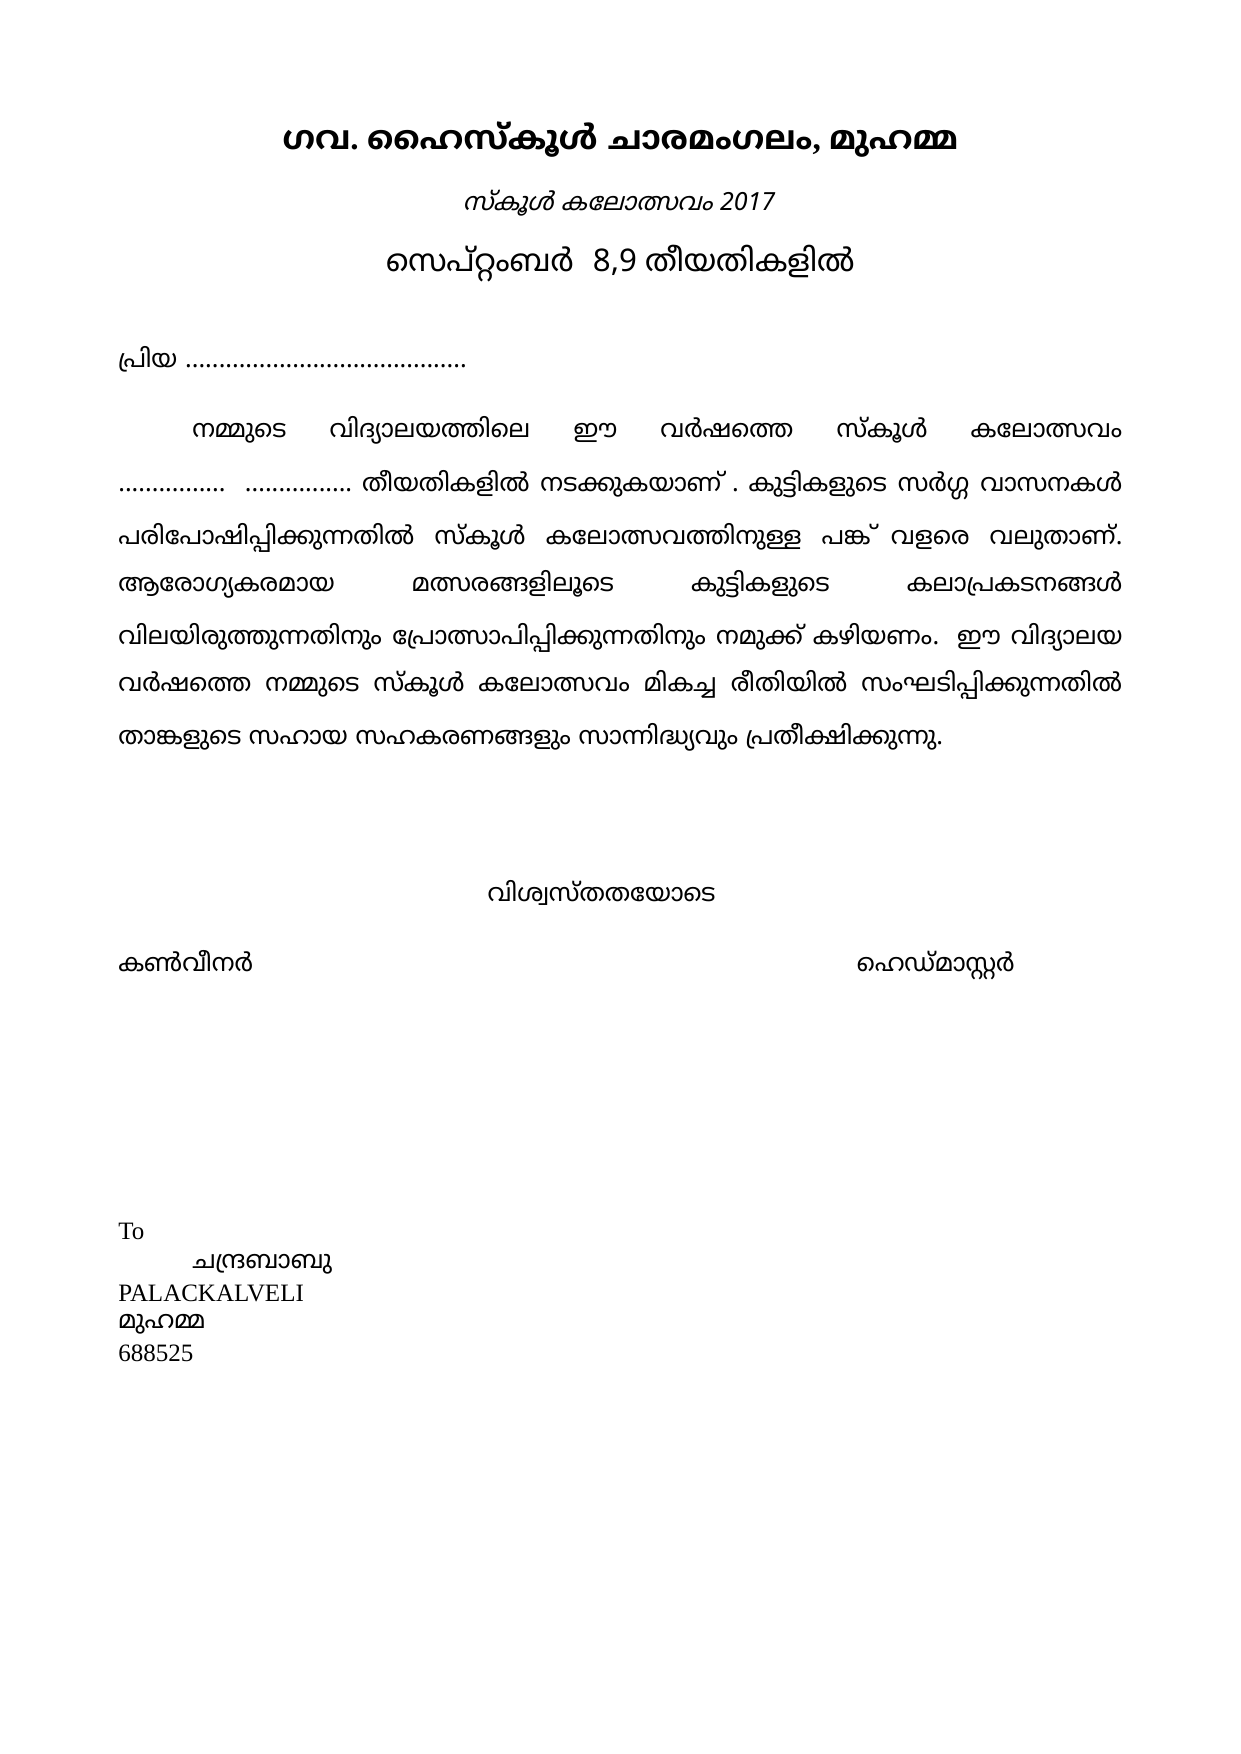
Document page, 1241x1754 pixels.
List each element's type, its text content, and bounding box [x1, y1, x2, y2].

text സ്കൂള്‍ കലോത്സവം 2017 [118, 184, 1122, 220]
text സെപ്റ്റംബര്‍ 8,9 തീയതികളില്‍ [118, 238, 1122, 284]
text ഗവ. ഹൈസ്കൂള്‍ ചാരമംഗലം, മുഹമ്മ [118, 118, 1122, 162]
text PALACKALVELI [118, 1278, 1122, 1307]
text ചന്ദ്രബാബു [118, 1245, 1122, 1278]
text To [118, 1216, 1122, 1245]
text കണ്‍വീനര്‍ ഹെഡ്‌മാസ്റ്റര്‍ [118, 945, 1122, 981]
text വിശ്വസ്തതയോടെ [118, 874, 1122, 911]
text നമ്മുടെ വിദ്യാലയത്തിലെ ഈ വര്‍ഷത്തെ സ്കൂള്‍ കലോത്സവം ................ ................ തീയതികളില്‍ നടക്കുകയാണ് . കുട്ടികളുടെ സര്‍ഗ്ഗ വാസനകള്‍ പരിപോഷിപ്പിക്കുന്നതില്‍ സ്കൂള്‍ കലോത്സവത്തിനുള്ള പങ്ക് വളരെ വലുതാണ്. ആരോഗ്യകരമായ മത്സരങ്ങളിലൂടെ കുട്ടികളുടെ കലാപ്രകടനങ്ങള്‍ വിലയിരുത്തുന്നതിനും പ്രോത്സാപിപ്പിക്കുന്നതിനും നമുക്ക് കഴിയണം. ഈ വിദ്യാലയ വര്‍ഷത്തെ നമ്മുടെ സ്കൂള്‍ കലോത്സവം മികച്ച രീതിയില്‍ സംഘടിപ്പിക്കുന്നതില്‍ താങ്കളുടെ സഹായ സഹകരണങ്ങളും സാന്നിദ്ധ്യവും പ്രതീക്ഷിക്കുന്നു. [118, 411, 1122, 754]
text പ്രിയ .......................................... [118, 341, 1122, 377]
text ‌‌ [118, 806, 1122, 840]
text മുഹമ്മ [118, 1307, 1122, 1338]
text 688525 [118, 1338, 1122, 1367]
